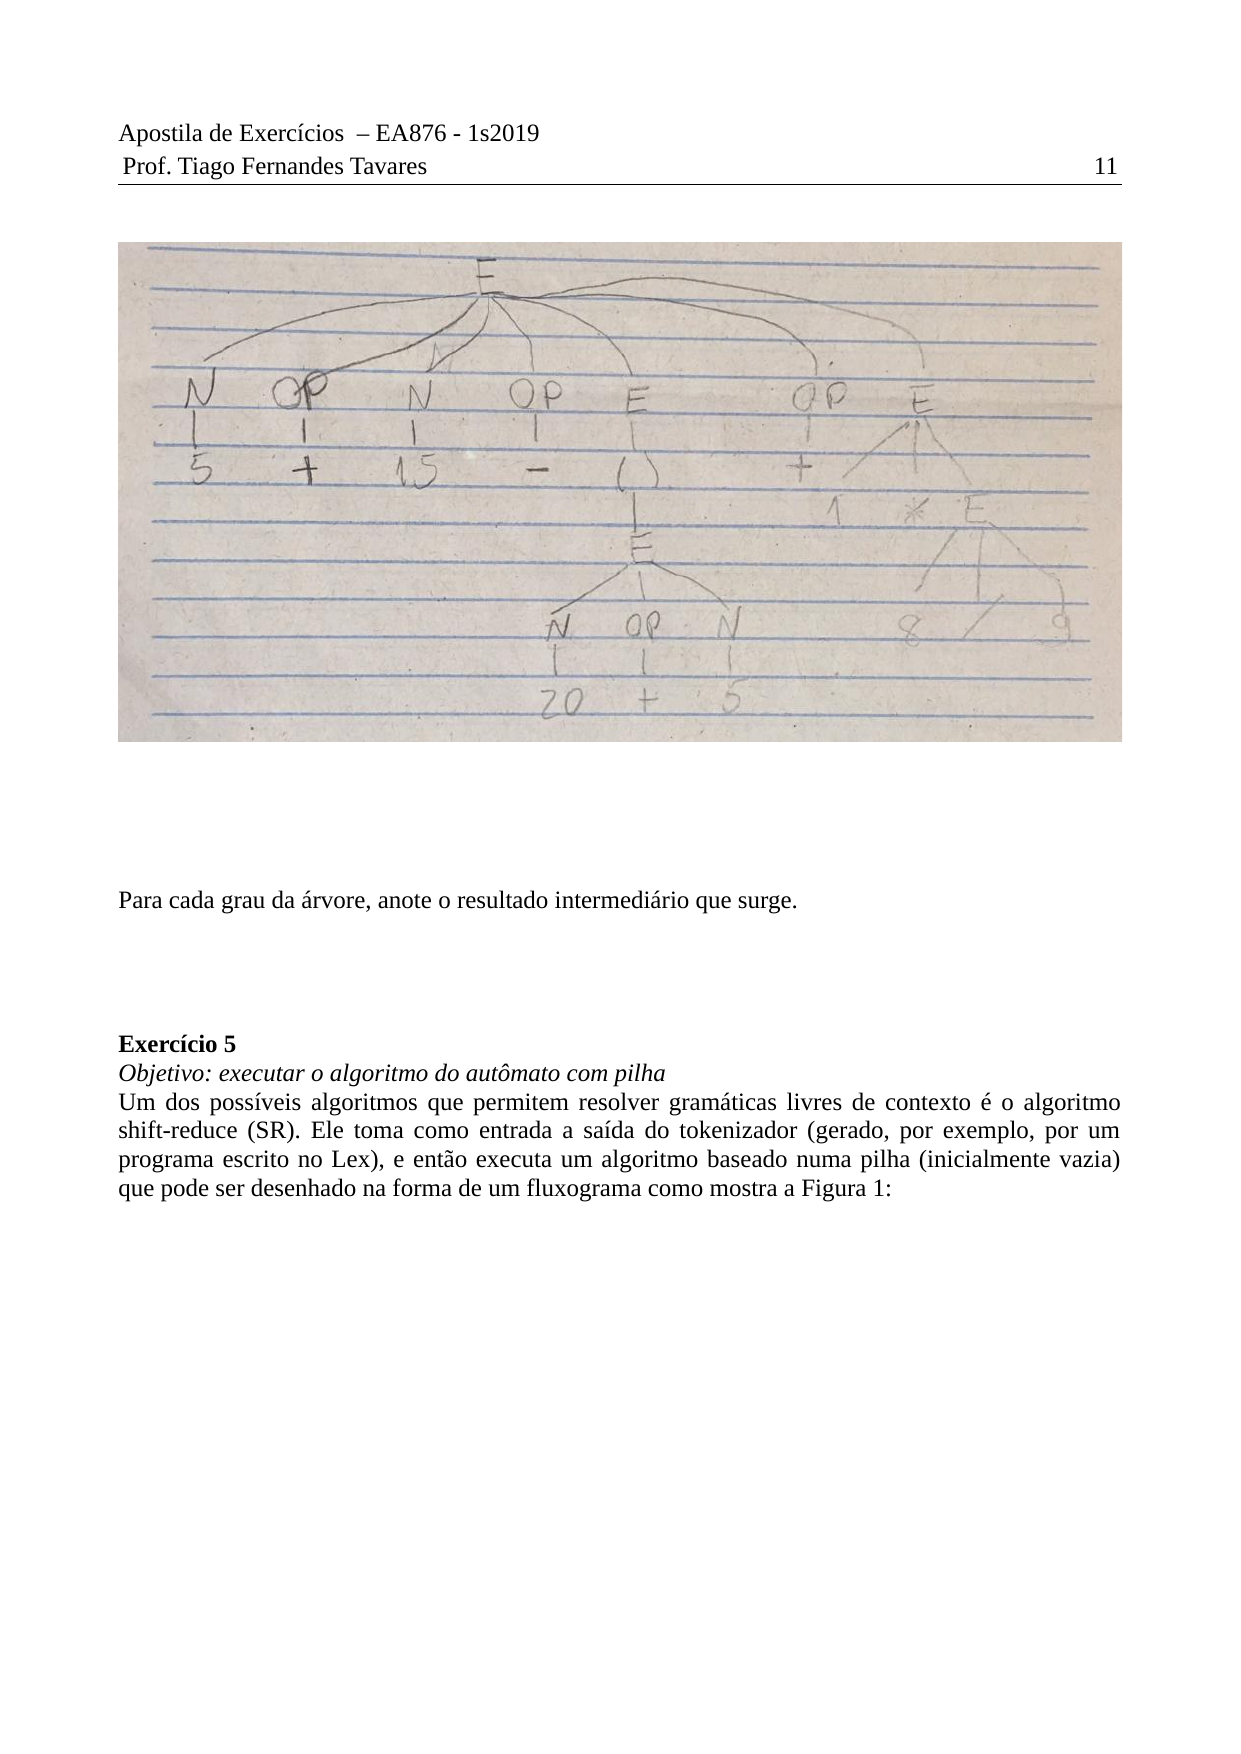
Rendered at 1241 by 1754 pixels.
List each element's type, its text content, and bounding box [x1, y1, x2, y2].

text Exercício 5 [118, 1029, 1122, 1058]
picture [118, 242, 1123, 742]
text Um dos possíveis algoritmos que permitem resolver gramáticas livres de contexto é o algoritmo shift-reduce (SR). Ele toma como entrada a saída do tokenizador (gerado, por exemplo, por um programa escrito no Lex), e então executa um algoritmo baseado numa pilha (inicialmente vazia) que pode ser desenhado na forma de um fluxograma como mostra a Figura 1: [118, 1087, 1122, 1202]
text Para cada grau da árvore, anote o resultado intermediário que surge. [118, 885, 1122, 914]
text Objetivo: executar o algoritmo do autômato com pilha [118, 1058, 1122, 1087]
